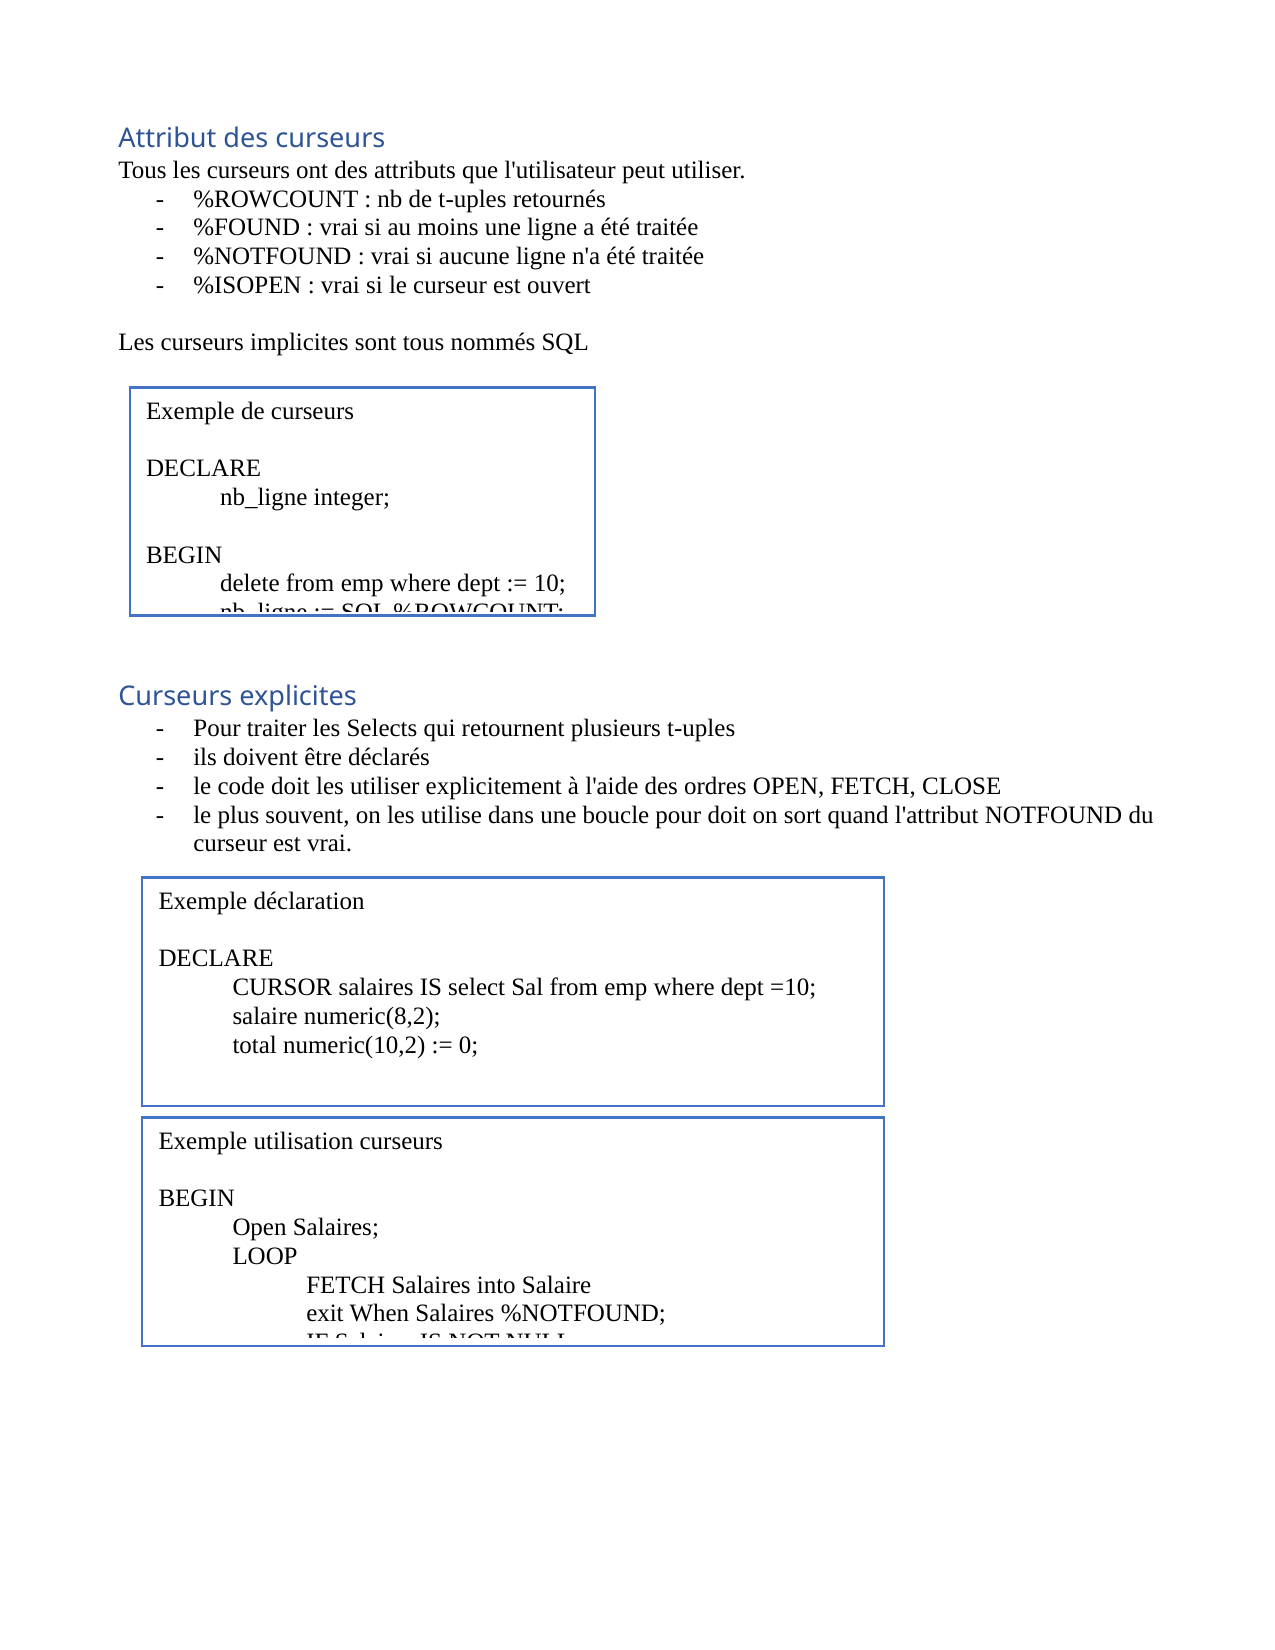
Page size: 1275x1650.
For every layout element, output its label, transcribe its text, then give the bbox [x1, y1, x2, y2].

text delete from emp where dept := 10; [146, 568, 579, 597]
list ils doivent être déclarés [156, 742, 1157, 771]
text exit When Salaires %NOTFOUND; [158, 1298, 868, 1327]
text IF Salaires IS NOT NULL [158, 1327, 868, 1337]
text DECLARE [158, 943, 868, 972]
list %ROWCOUNT : nb de t-uples retournés [156, 184, 1157, 212]
text DECLARE [146, 453, 579, 482]
text LOOP [158, 1241, 868, 1270]
list Pour traiter les Selects qui retournent plusieurs t-uples [156, 713, 1157, 742]
text BEGIN [146, 540, 579, 568]
text Les curseurs implicites sont tous nommés SQL [118, 327, 1157, 356]
text CURSOR salaires IS select Sal from emp where dept =10; [158, 972, 868, 1001]
text total numeric(10,2) := 0; [158, 1030, 868, 1058]
text Open Salaires; [158, 1212, 868, 1241]
text FETCH Salaires into Salaire [158, 1270, 868, 1298]
list le code doit les utiliser explicitement à l'aide des ordres OPEN, FETCH, CLOSE [156, 771, 1157, 800]
list le plus souvent, on les utilise dans une boucle pour doit on sort quand l'attribut NOTFOUND du curseur est vrai. [156, 800, 1157, 857]
text nb_ligne integer; [146, 482, 579, 511]
list %NOTFOUND : vrai si aucune ligne n'a été traitée [156, 241, 1157, 270]
text BEGIN [158, 1183, 868, 1212]
list %FOUND : vrai si au moins une ligne a été traitée [156, 212, 1157, 241]
text nb_ligne := SQL %ROWCOUNT; [146, 597, 579, 607]
subtitle Attribut des curseurs [118, 118, 1157, 155]
subtitle Curseurs explicites [118, 677, 1157, 713]
text Exemple de curseurs [146, 396, 579, 425]
text Exemple utilisation curseurs [158, 1126, 868, 1155]
list %ISOPEN : vrai si le curseur est ouvert [156, 270, 1157, 299]
text Tous les curseurs ont des attributs que l'utilisateur peut utiliser. [118, 155, 1157, 184]
text Exemple déclaration [158, 886, 868, 915]
text salaire numeric(8,2); [158, 1001, 868, 1030]
